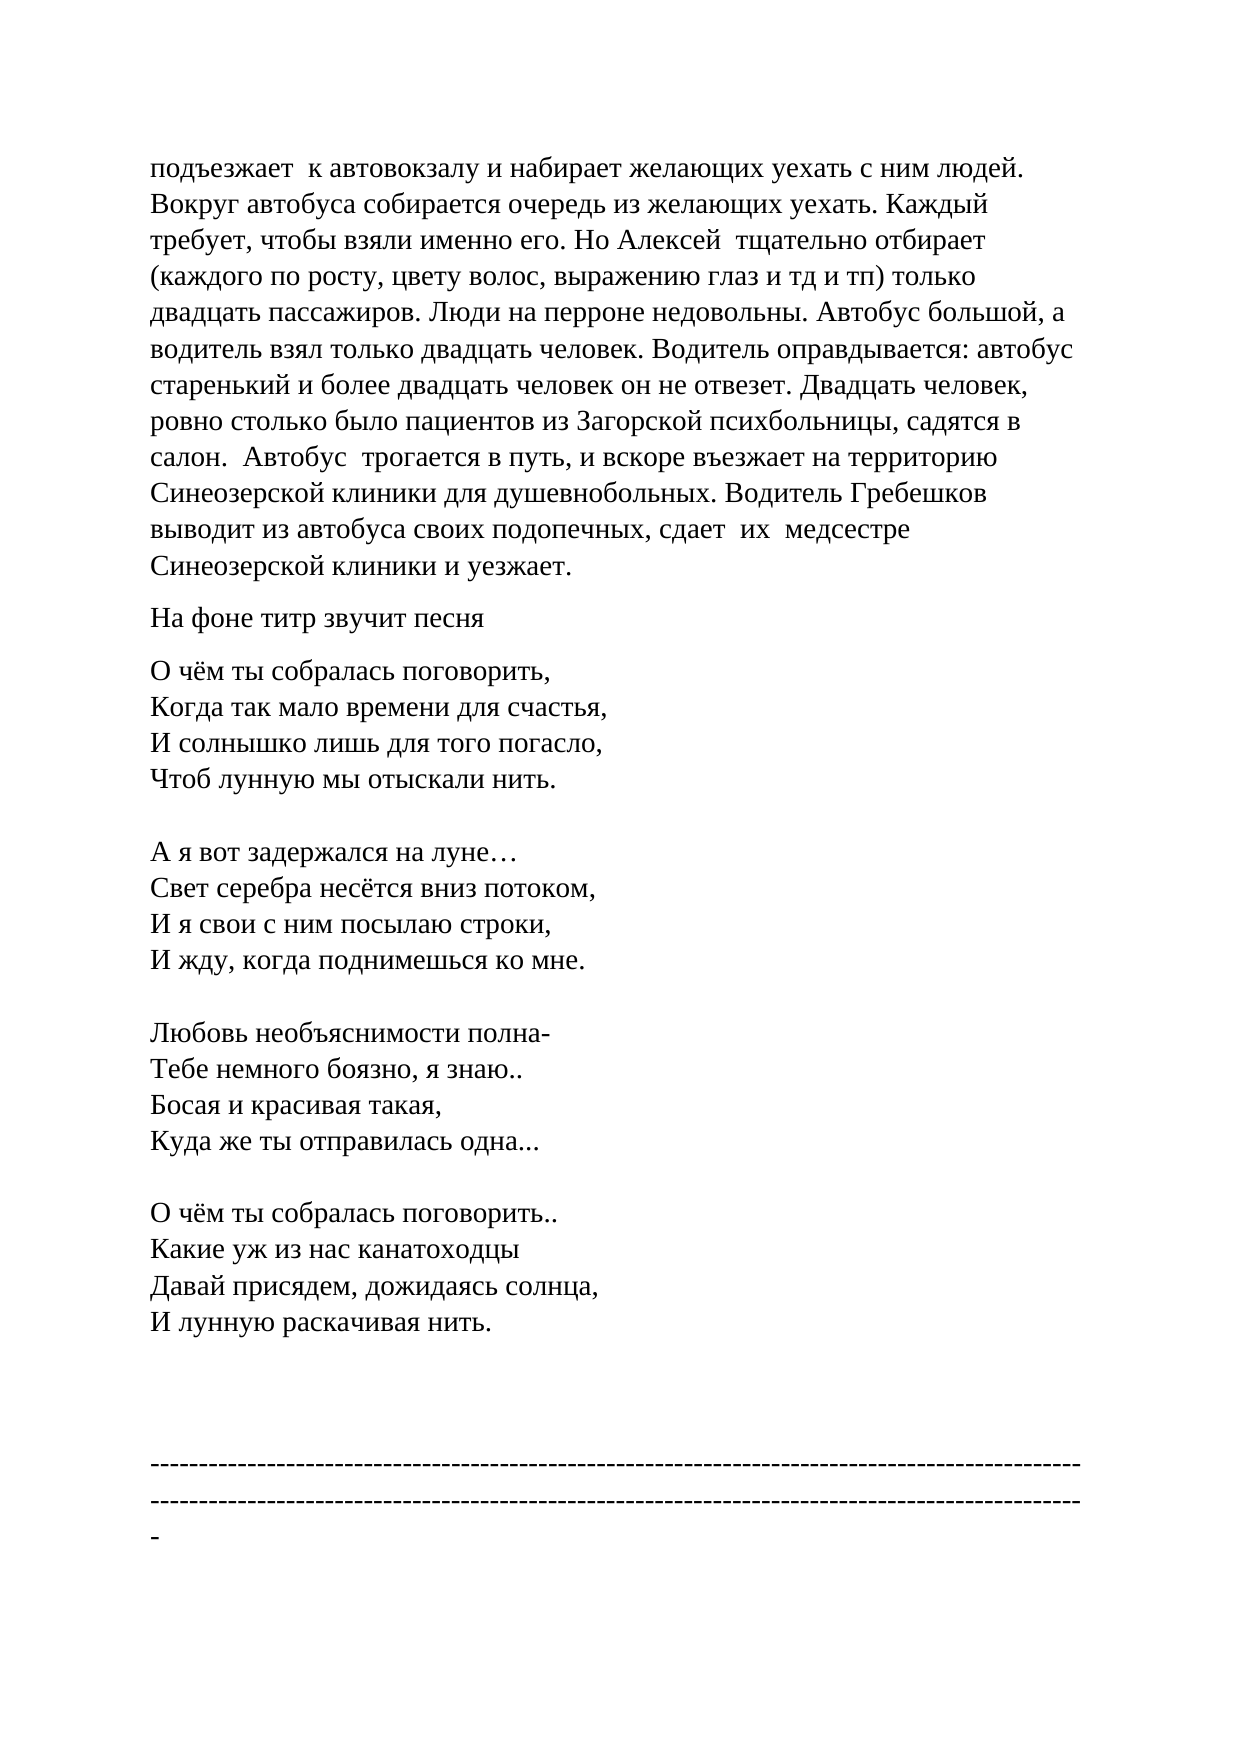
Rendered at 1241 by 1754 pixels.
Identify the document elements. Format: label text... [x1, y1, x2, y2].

text О чём ты собралась поговорить, Когда так мало времени для счастья, И солнышко лишь для того погасло, Чтоб лунную мы отыскали нить. А я вот задержался на луне… Свет серебра несётся вниз потоком, И я свои с ним посылаю строки, И жду, когда поднимешься ко мне. Любовь необъяснимости полна- Тебе немного боязно, я знаю.. Босая и красивая такая, Куда же ты отправилась одна... О чём ты собралась поговорить.. Какие уж из нас канатоходцы Давай присядем, дожидаясь солнца, И лунную раскачивая нить. [150, 653, 1090, 1373]
text ------------------------------------------------------------------------------------------------------------------------------------------------------------------------------------------------- [150, 1446, 1090, 1551]
text На фоне титр звучит песня [150, 600, 1090, 634]
text подъезжает к автовокзалу и набирает желающих уехать с ним людей. Вокруг автобуса собирается очередь из желающих уехать. Каждый требует, чтобы взяли именно его. Но Алексей тщательно отбирает (каждого по росту, цвету волос, выражению глаз и тд и тп) только двадцать пассажиров. Люди на перроне недовольны. Автобус большой, а водитель взял только двадцать человек. Водитель оправдывается: автобус старенький и более двадцать человек он не отвезет. Двадцать человек, ровно столько было пациентов из Загорской психбольницы, садятся в салон. Автобус трогается в путь, и вскоре въезжает на территорию Синеозерской клиники для душевнобольных. Водитель Гребешков выводит из автобуса своих подопечных, сдает их медсестре Синеозерской клиники и уезжает. [150, 150, 1090, 581]
